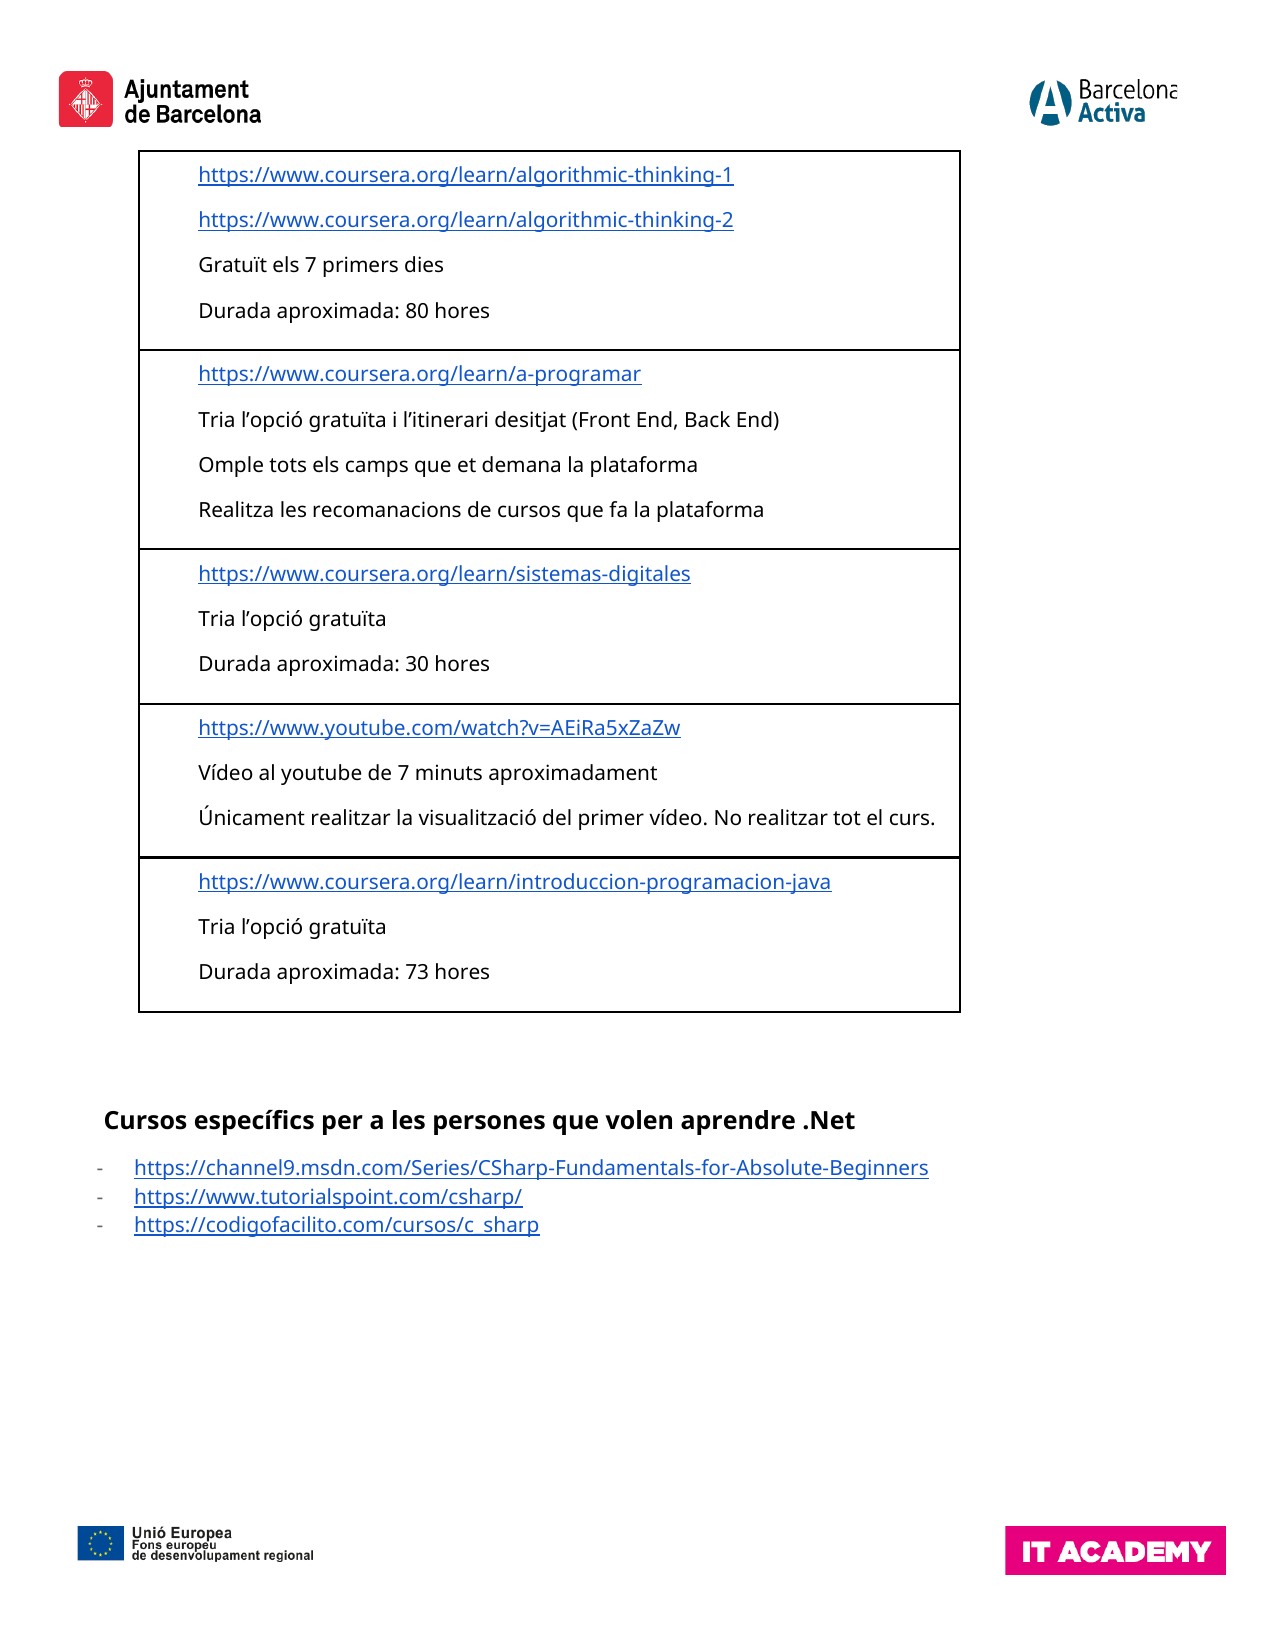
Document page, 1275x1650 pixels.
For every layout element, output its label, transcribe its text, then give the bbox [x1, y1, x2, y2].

text Cursos específics per a les persones que volen aprendre .Net [103, 1103, 1226, 1137]
list https://codigofacilito.com/cursos/c_sharp [96, 1210, 1226, 1239]
table_cell https://www.coursera.org/learn/introduccion-programacion-java Tria l’opció gratuïta Durada aproximada: 73 hores [140, 859, 959, 1011]
picture [1005, 1526, 1226, 1575]
picture [77, 1526, 314, 1562]
table_header https://www.coursera.org/learn/algorithmic-thinking-1 https://www.coursera.org/learn/algorithmic-thinking-2 Gratuït els 7 primers dies Durada aproximada: 80 hores [140, 152, 959, 349]
list https://www.tutorialspoint.com/csharp/ [96, 1182, 1226, 1210]
table_cell https://www.youtube.com/watch?v=AEiRa5xZaZw Vídeo al youtube de 7 minuts aproximadament Únicament realitzar la visualització del primer vídeo. No realitzar tot el curs. [140, 705, 959, 856]
picture [58, 71, 1178, 127]
list https://channel9.msdn.com/Series/CSharp-Fundamentals-for-Absolute-Beginners [96, 1153, 1226, 1182]
table_cell https://www.coursera.org/learn/a-programar Tria l’opció gratuïta i l’itinerari desitjat (Front End, Back End) Omple tots els camps que et demana la plataforma Realitza les recomanacions de cursos que fa la plataforma [140, 351, 959, 548]
table_cell https://www.coursera.org/learn/sistemas-digitales Tria l’opció gratuïta Durada aproximada: 30 hores [140, 550, 959, 702]
